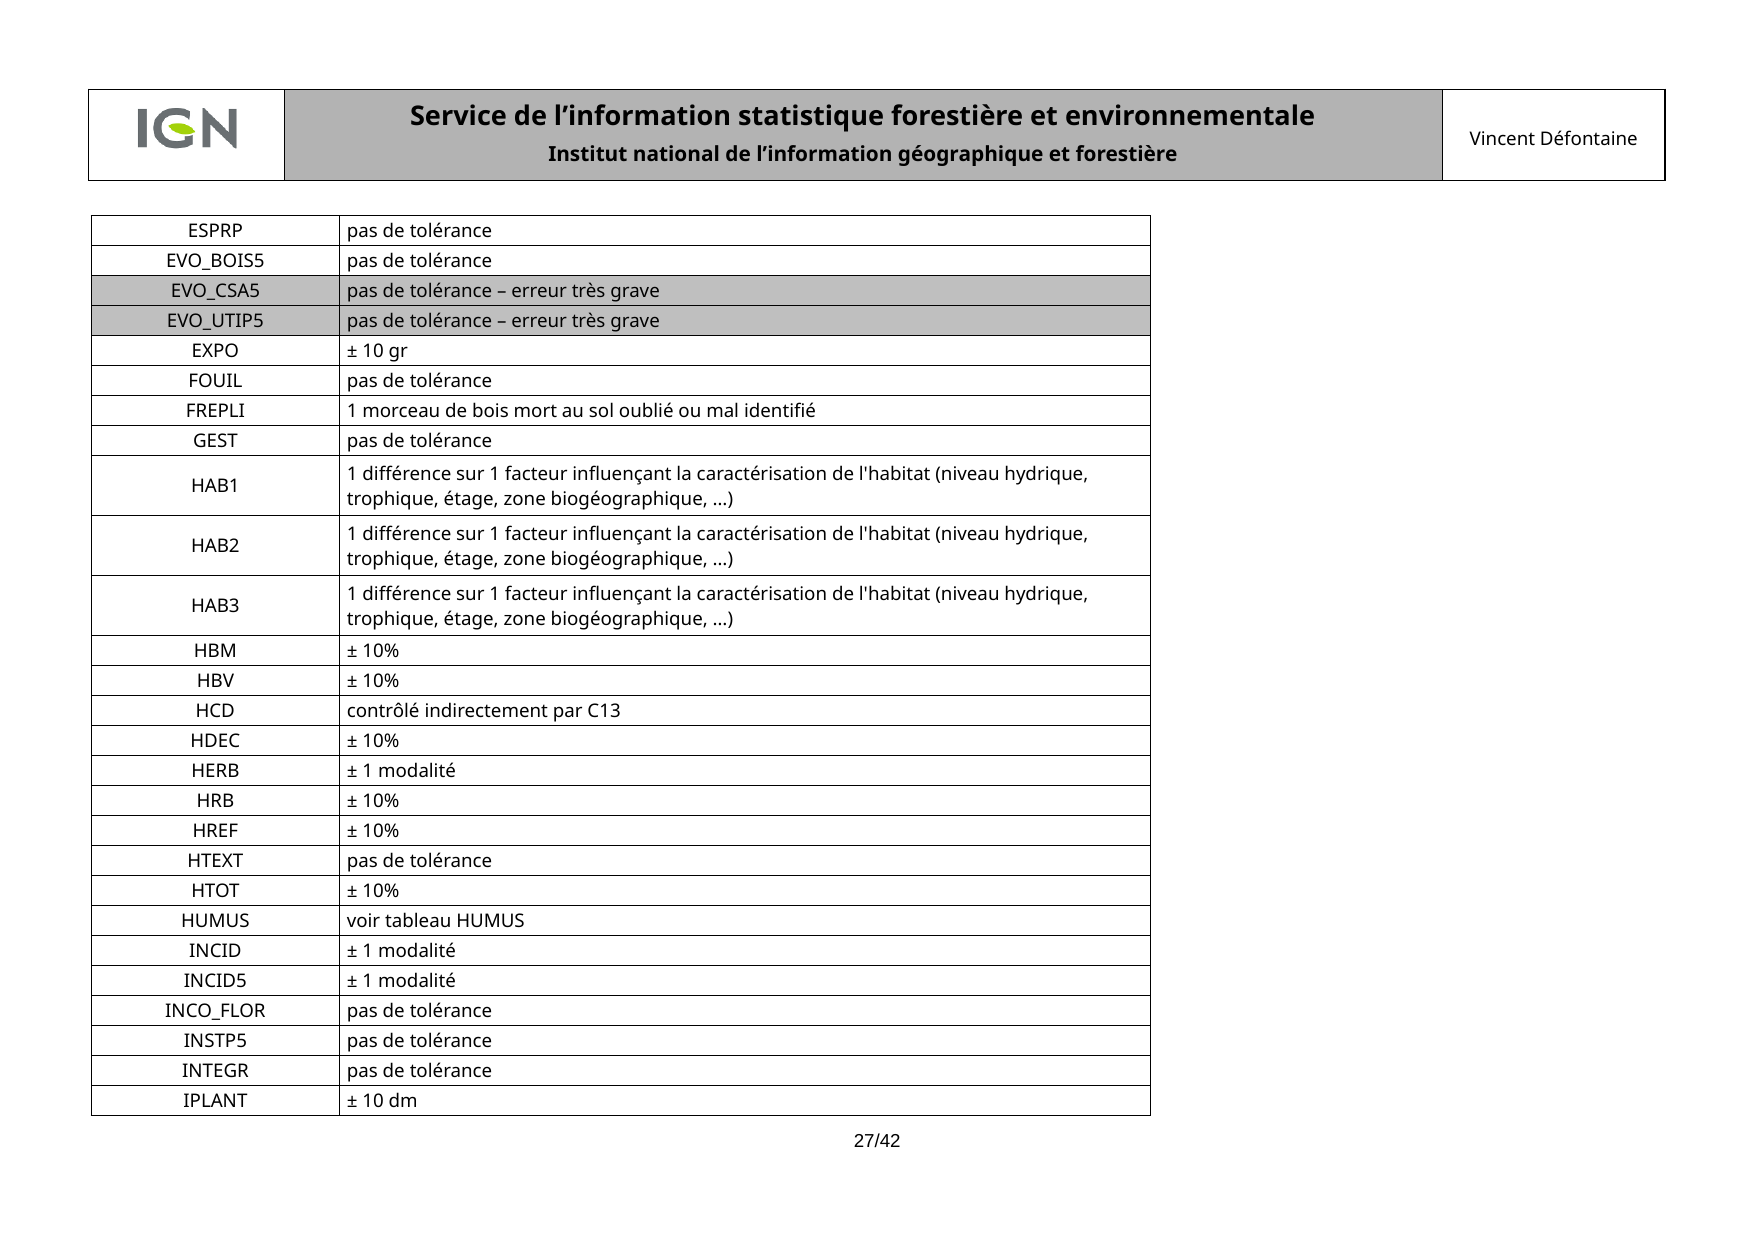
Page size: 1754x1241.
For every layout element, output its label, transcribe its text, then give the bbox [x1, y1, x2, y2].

table_cell INTEGR [92, 1056, 339, 1085]
table_cell pas de tolérance – erreur très grave [340, 276, 1150, 305]
table_cell ESPRP [92, 216, 339, 245]
table_cell HTEXT [92, 846, 339, 875]
table_cell INCID5 [92, 966, 339, 995]
table_cell EVO_UTIP5 [92, 306, 339, 335]
table_cell ± 10% [340, 666, 1150, 695]
table_cell ± 10% [340, 726, 1150, 755]
table_cell pas de tolérance [340, 996, 1150, 1025]
table_cell FREPLI [92, 396, 339, 425]
table_cell 1 différence sur 1 facteur influençant la caractérisation de l'habitat (niveau hydrique, trophique, étage, zone biogéographique, …) [340, 456, 1150, 515]
table_cell ± 10% [340, 636, 1150, 665]
table_cell INCID [92, 936, 339, 965]
table_cell ± 1 modalité [340, 756, 1150, 785]
table_cell FOUIL [92, 366, 339, 395]
table_cell contrôlé indirectement par C13 [340, 696, 1150, 725]
table_cell HTOT [92, 876, 339, 905]
table_cell HRB [92, 786, 339, 815]
table_cell IPLANT [92, 1086, 339, 1115]
table_cell ± 1 modalité [340, 936, 1150, 965]
table_cell HUMUS [92, 906, 339, 935]
table_cell GEST [92, 426, 339, 455]
table_cell HAB2 [92, 516, 339, 575]
table_cell HERB [92, 756, 339, 785]
table_cell pas de tolérance [340, 426, 1150, 455]
table_cell 1 différence sur 1 facteur influençant la caractérisation de l'habitat (niveau hydrique, trophique, étage, zone biogéographique, …) [340, 576, 1150, 635]
table_cell HAB1 [92, 456, 339, 515]
table_cell ± 10% [340, 816, 1150, 845]
table_cell ± 10% [340, 786, 1150, 815]
table_cell EXPO [92, 336, 339, 365]
table_cell pas de tolérance [340, 846, 1150, 875]
table_cell pas de tolérance – erreur très grave [340, 306, 1150, 335]
table_cell pas de tolérance [340, 1056, 1150, 1085]
table_cell pas de tolérance [340, 1026, 1150, 1055]
table_cell HBV [92, 666, 339, 695]
table_cell ± 1 modalité [340, 966, 1150, 995]
table_cell INCO_FLOR [92, 996, 339, 1025]
table_cell pas de tolérance [340, 366, 1150, 395]
table_cell HDEC [92, 726, 339, 755]
table_cell ± 10 gr [340, 336, 1150, 365]
table_cell 1 morceau de bois mort au sol oublié ou mal identifié [340, 396, 1150, 425]
table_cell INSTP5 [92, 1026, 339, 1055]
table_cell EVO_CSA5 [92, 276, 339, 305]
table_cell ± 10 dm [340, 1086, 1150, 1115]
table_cell HAB3 [92, 576, 339, 635]
table_cell HCD [92, 696, 339, 725]
table_cell voir tableau HUMUS [340, 906, 1150, 935]
table_cell pas de tolérance [340, 216, 1150, 245]
table_cell 1 différence sur 1 facteur influençant la caractérisation de l'habitat (niveau hydrique, trophique, étage, zone biogéographique, …) [340, 516, 1150, 575]
table_cell ± 10% [340, 876, 1150, 905]
table_cell HBM [92, 636, 339, 665]
table_cell EVO_BOIS5 [92, 246, 339, 275]
table_cell pas de tolérance [340, 246, 1150, 275]
picture [121, 94, 253, 162]
table_cell HREF [92, 816, 339, 845]
